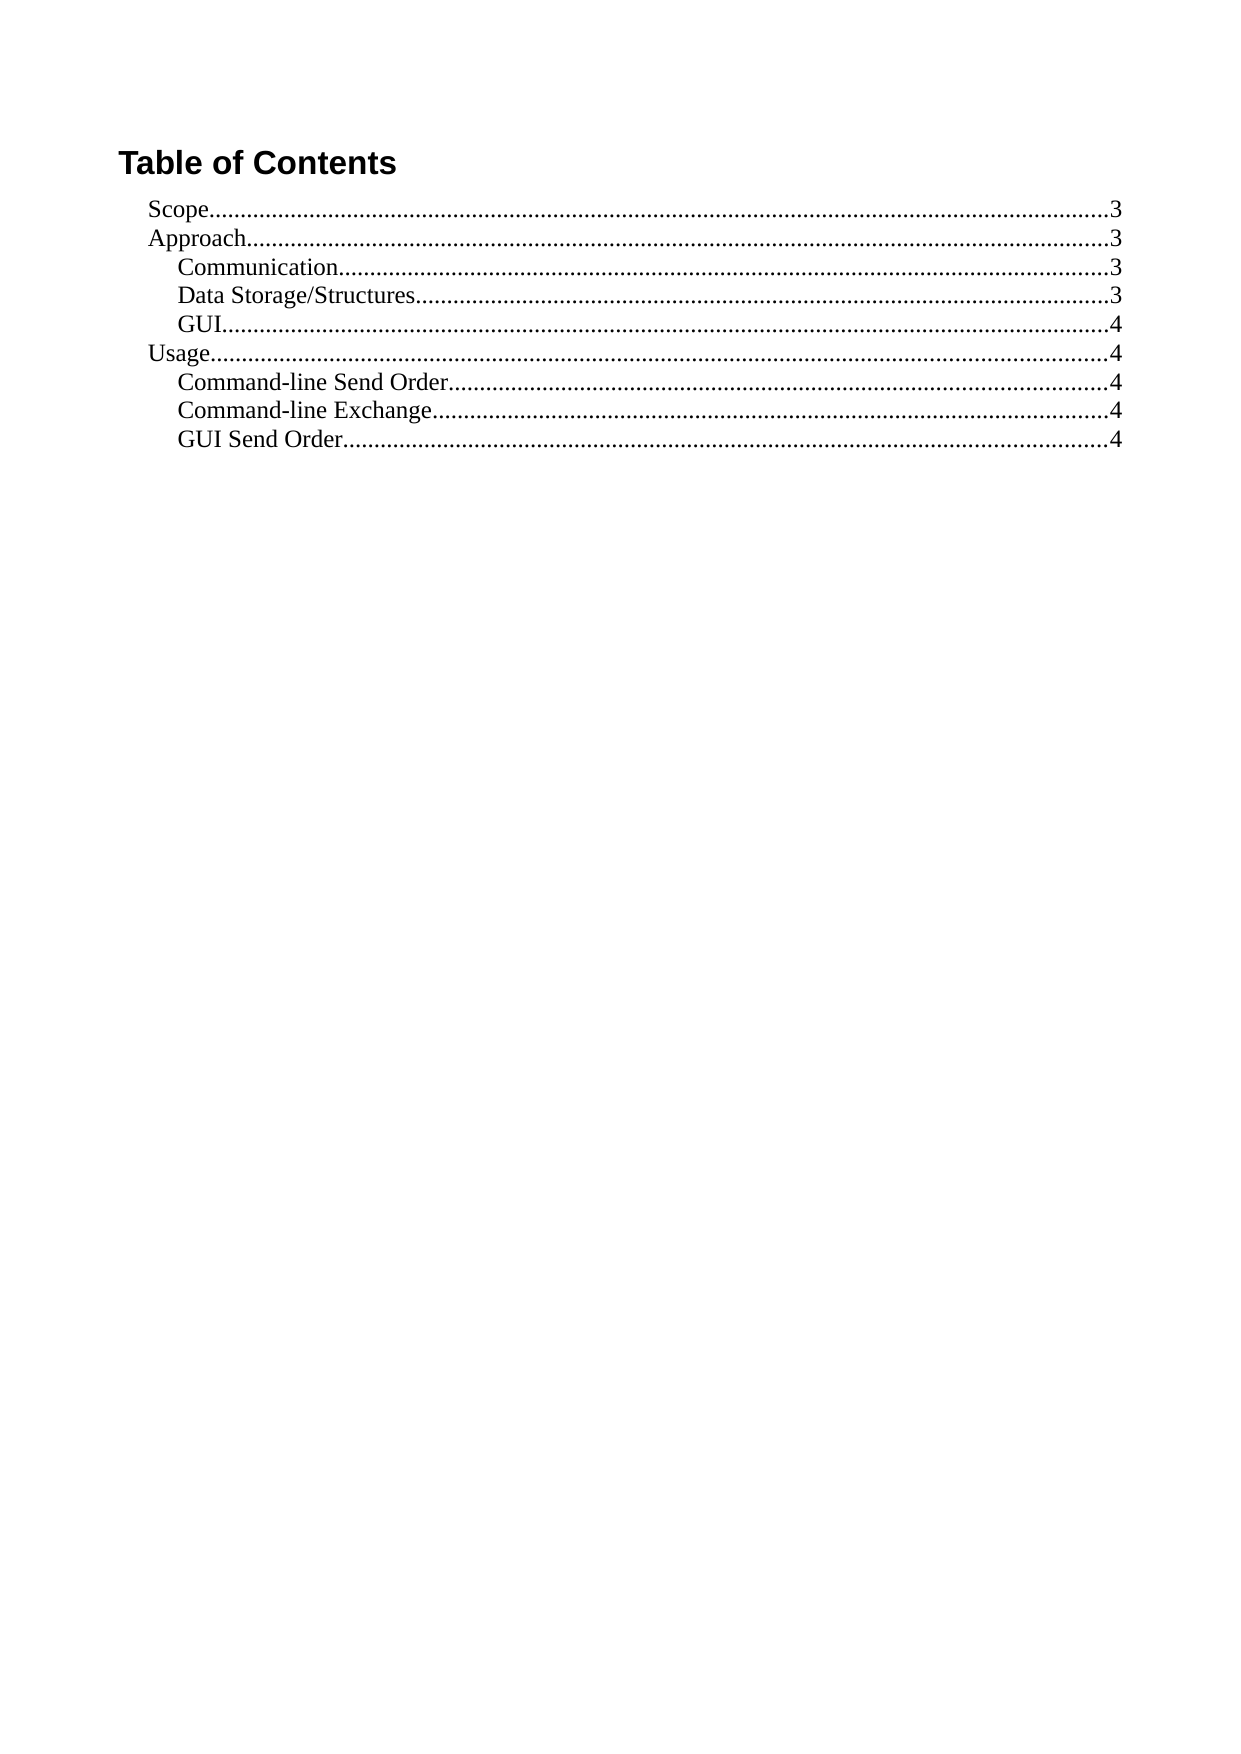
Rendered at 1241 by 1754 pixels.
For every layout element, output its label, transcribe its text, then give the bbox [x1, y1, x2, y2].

text Approach 3 [148, 223, 1122, 252]
text Command-line Send Order 4 [177, 367, 1122, 395]
subtitle Table of Contents [118, 143, 1122, 182]
text Usage 4 [148, 338, 1122, 367]
text Scope 3 [148, 194, 1122, 223]
text Communication 3 [177, 252, 1122, 280]
text Command-line Exchange 4 [177, 395, 1122, 424]
text Data Storage/Structures 3 [177, 280, 1122, 309]
text GUI Send Order 4 [177, 424, 1122, 453]
text GUI 4 [177, 309, 1122, 338]
